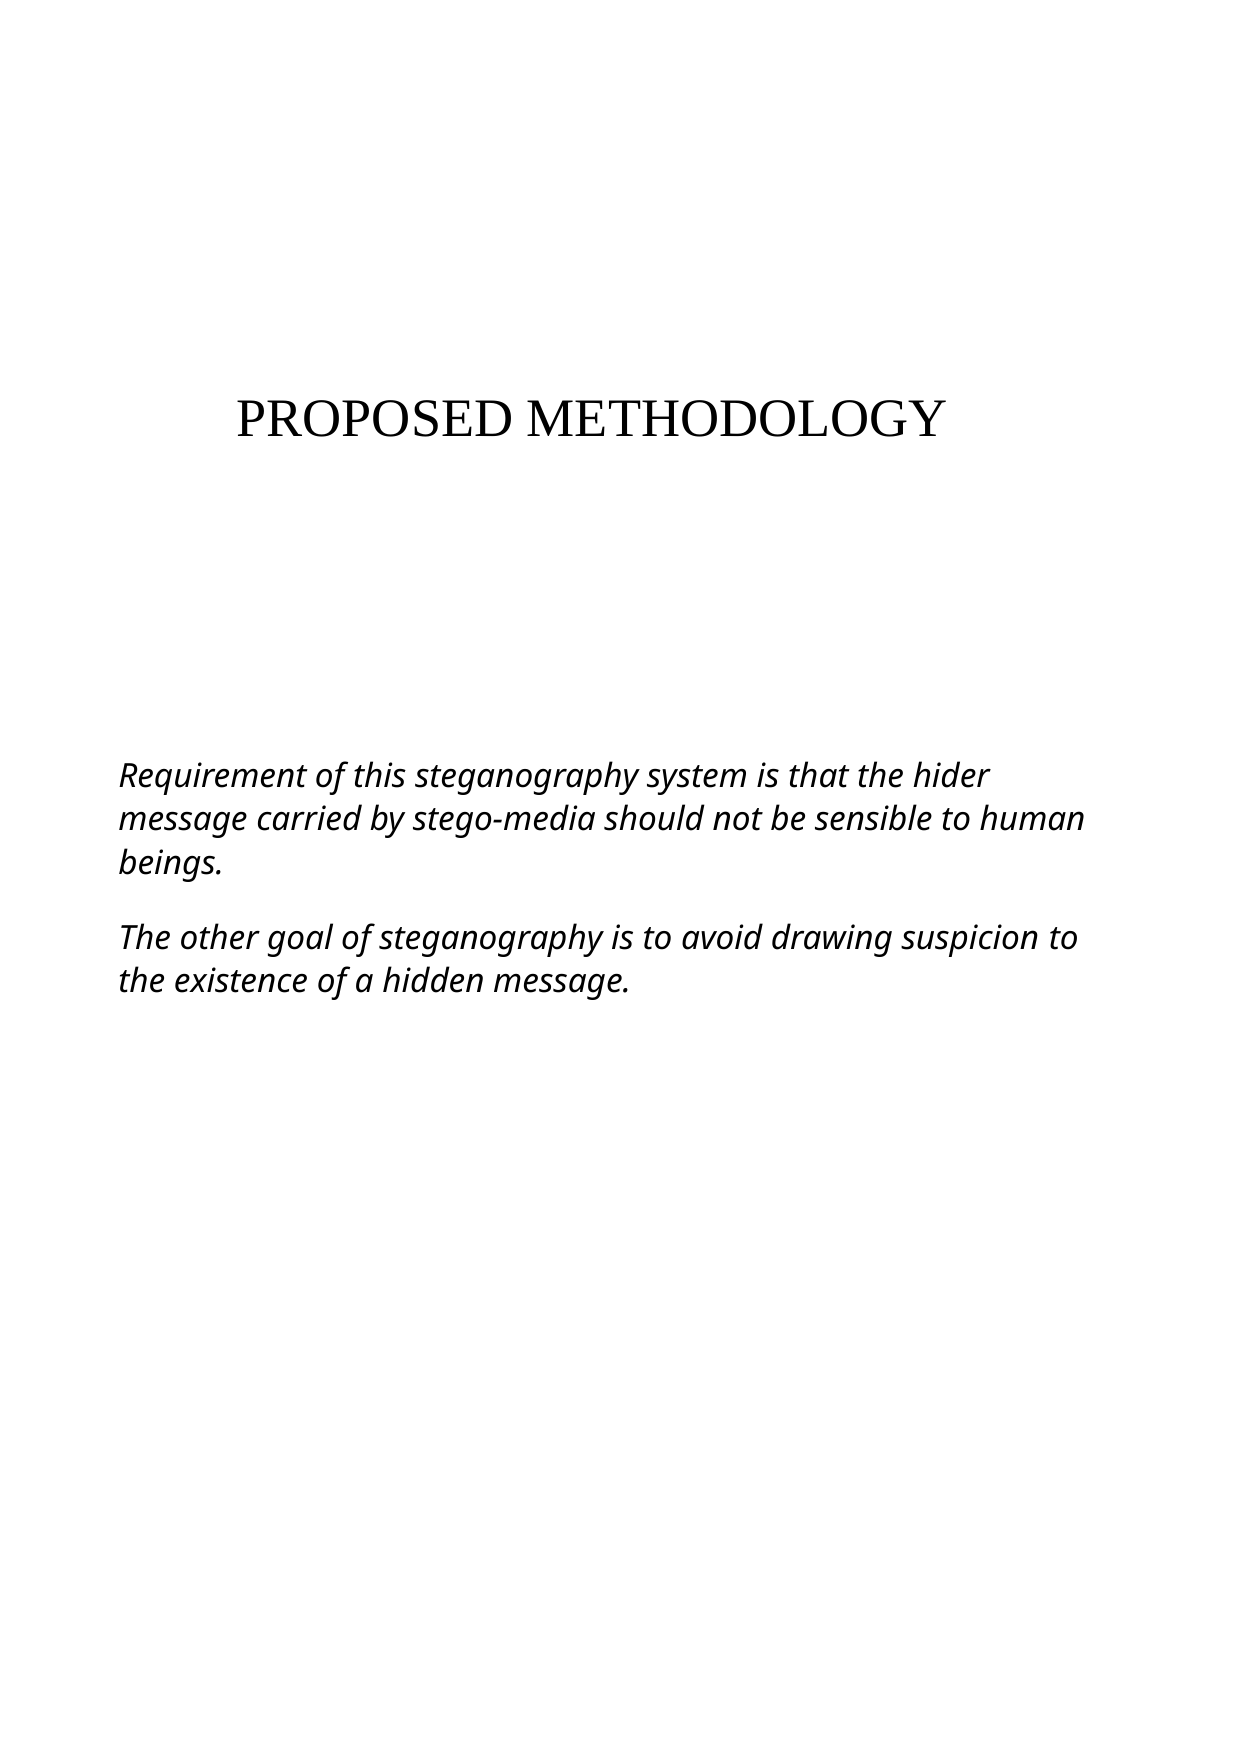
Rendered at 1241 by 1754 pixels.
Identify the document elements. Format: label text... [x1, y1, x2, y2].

title Requirement of this steganography system is that the hider message carried by stego-media should not be sensible to human beings. [118, 752, 1122, 884]
title PROPOSED METHODOLOGY [118, 388, 1122, 448]
title The other goal of steganography is to avoid drawing suspicion to the existence of a hidden message. [118, 914, 1122, 1002]
